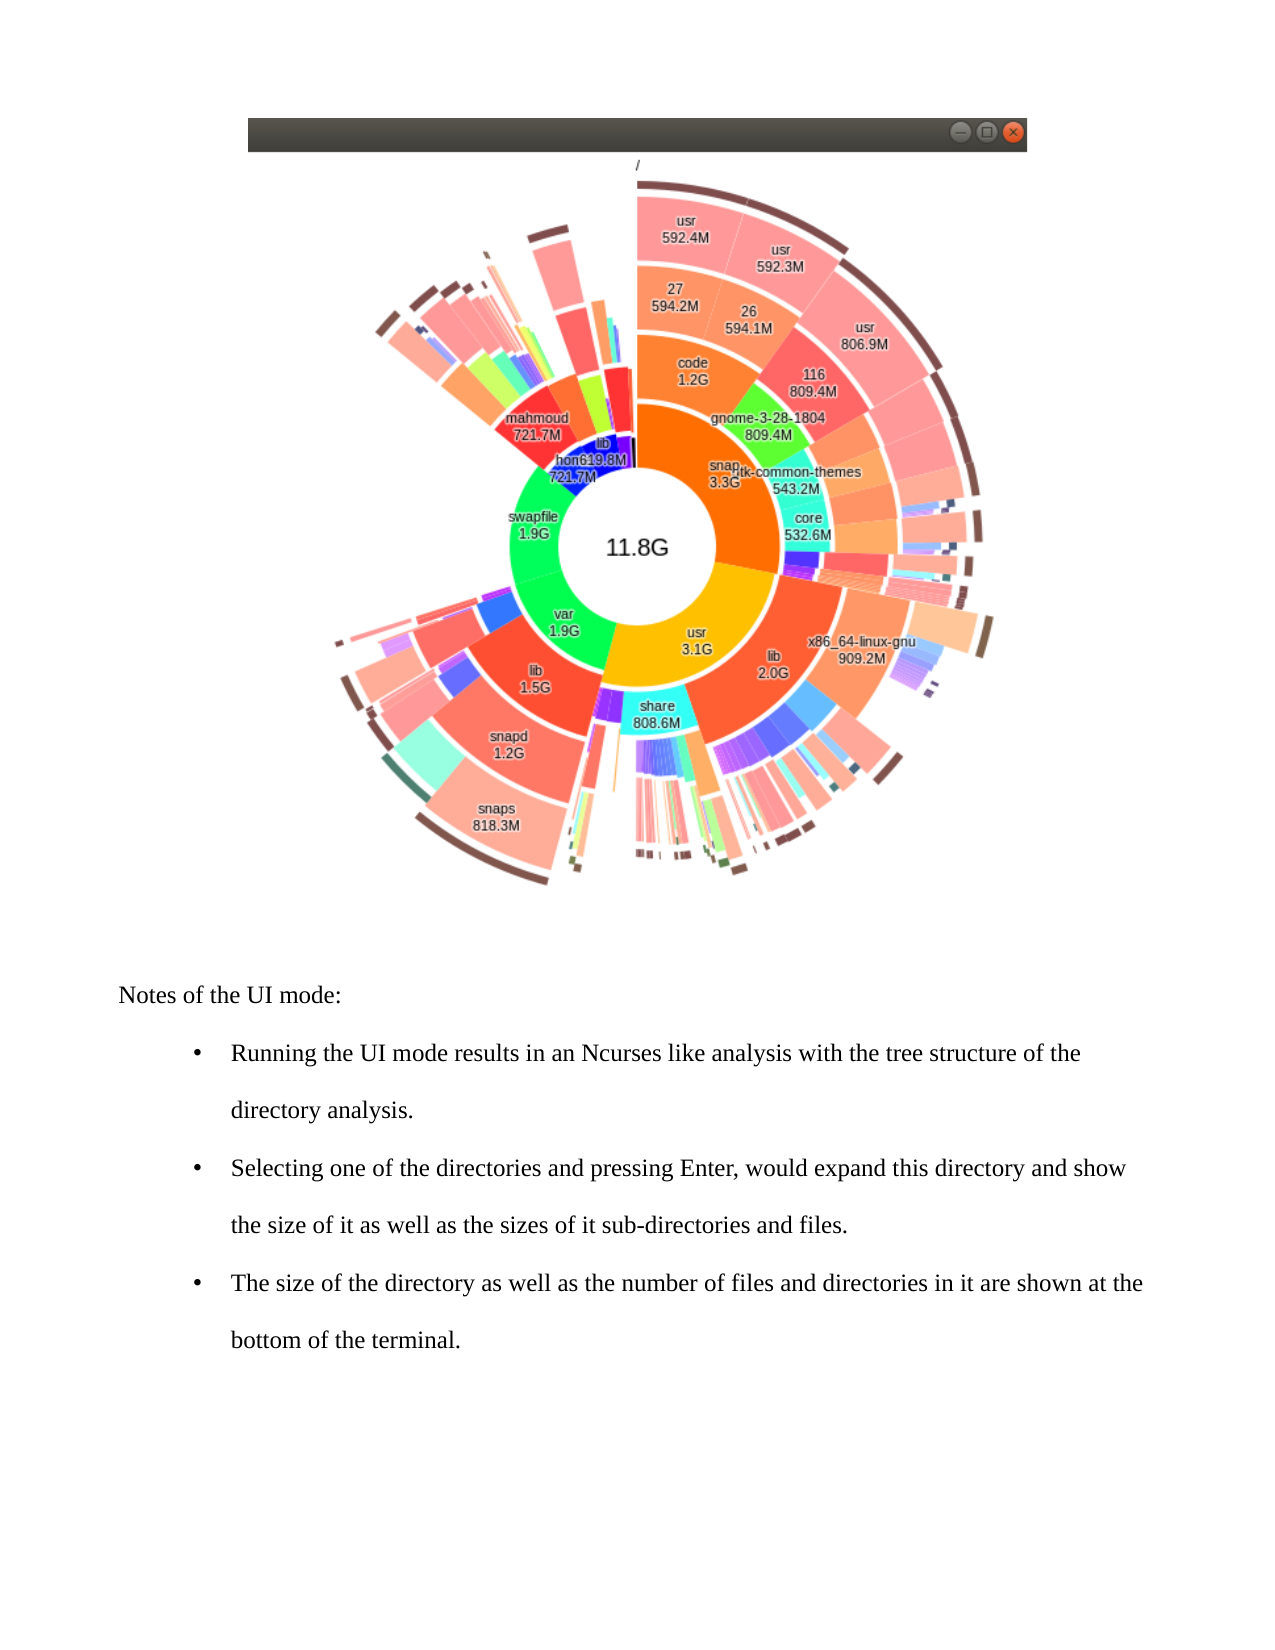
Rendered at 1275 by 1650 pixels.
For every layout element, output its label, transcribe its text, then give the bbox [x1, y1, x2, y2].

list Selecting one of the directories and pressing Enter, would expand this directory and show the size of it as well as the sizes of it sub-directories and files. [193, 1153, 1157, 1239]
picture [248, 118, 1028, 932]
list The size of the directory as well as the number of files and directories in it are shown at the bottom of the terminal. [193, 1268, 1157, 1354]
text Notes of the UI mode: [118, 923, 1157, 1009]
list Running the UI mode results in an Ncurses like analysis with the tree structure of the directory analysis. [193, 1038, 1157, 1124]
